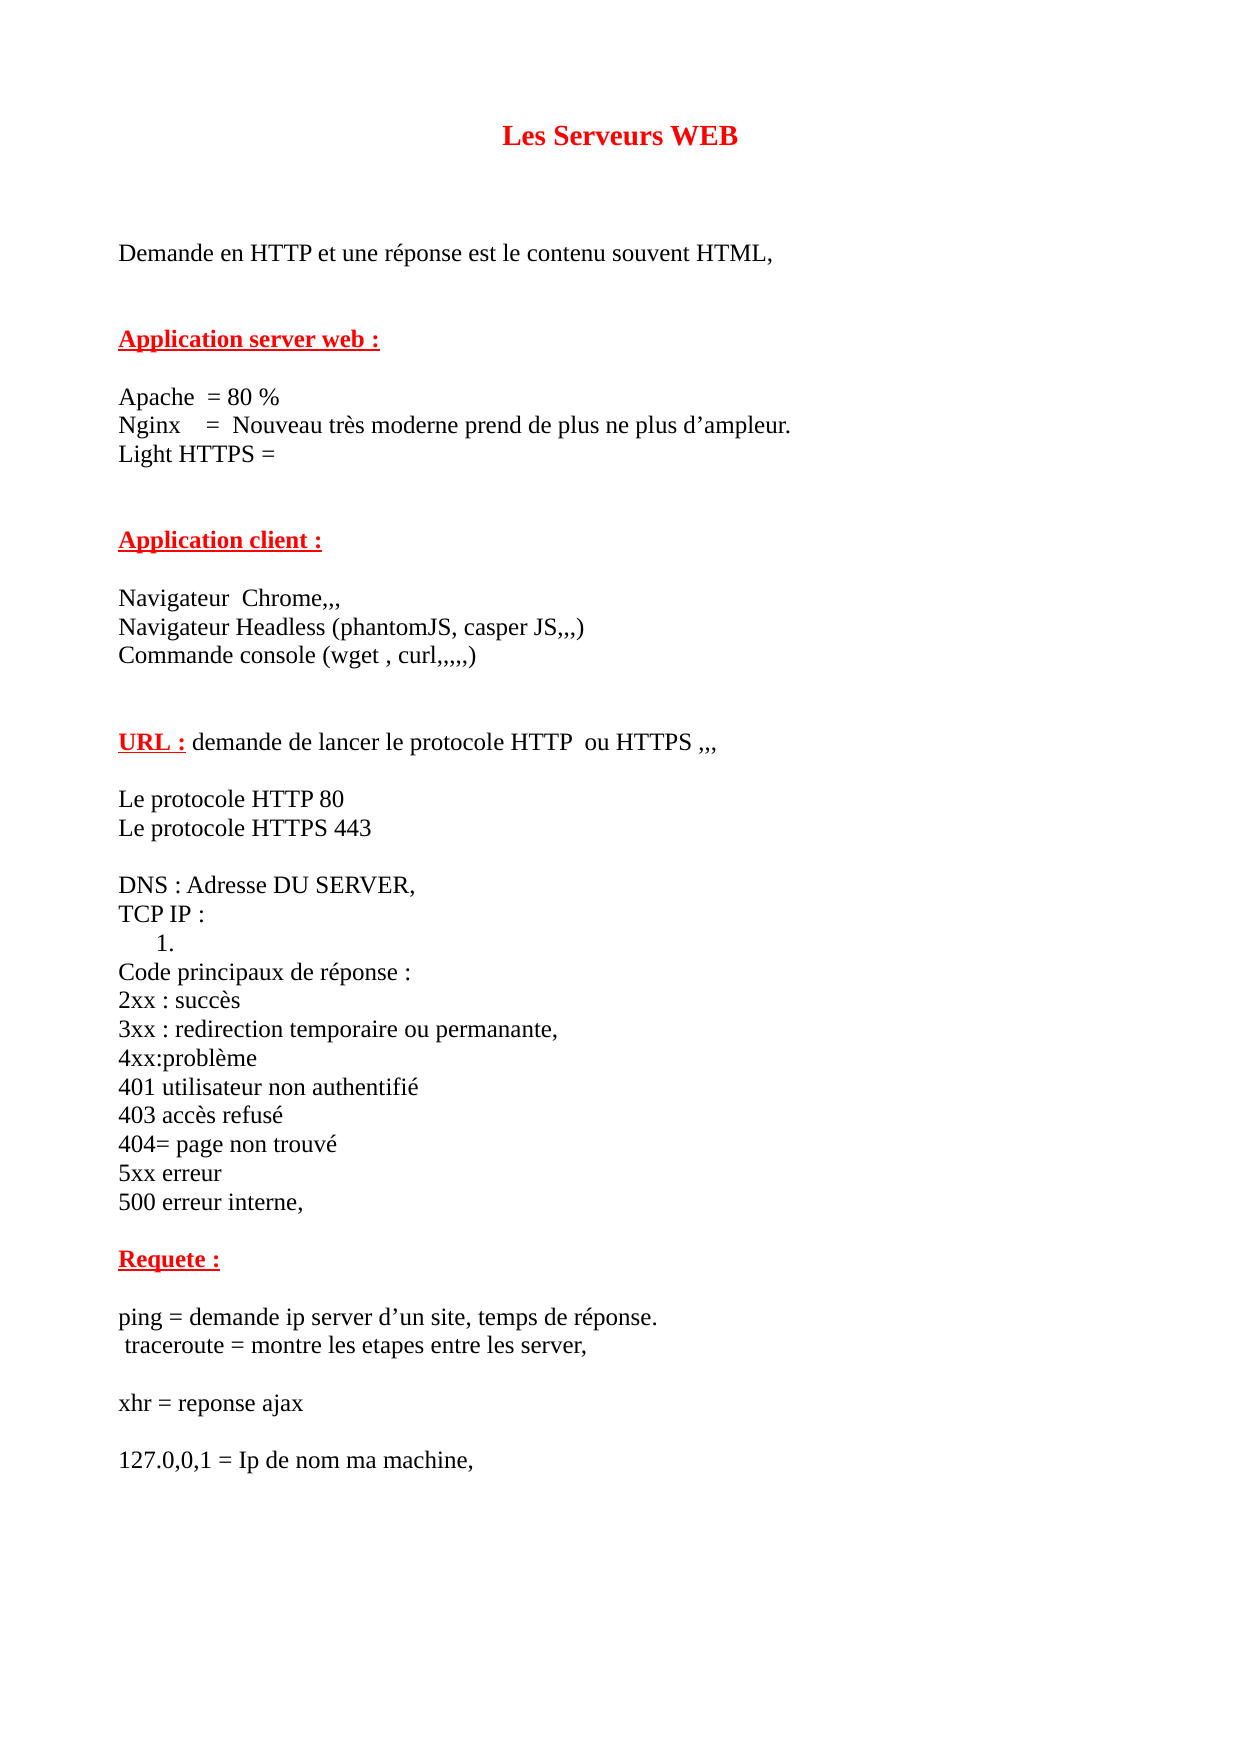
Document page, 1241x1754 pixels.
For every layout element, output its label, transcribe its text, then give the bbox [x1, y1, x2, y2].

text 4xx:problème [118, 1043, 1122, 1072]
text Application client : [118, 525, 1122, 554]
text Navigateur Headless (phantomJS, casper JS,,,) [118, 612, 1122, 640]
text 127.0,0,1 = Ip de nom ma machine, [118, 1445, 1122, 1474]
text Commande console (wget , curl,,,,,) [118, 640, 1122, 669]
text Application server web : [118, 324, 1122, 353]
text 5xx erreur [118, 1158, 1122, 1187]
text Nginx = Nouveau très moderne prend de plus ne plus d’ampleur. [118, 410, 1122, 439]
text Le protocole HTTPS 443 [118, 813, 1122, 842]
text Le protocole HTTP 80 [118, 784, 1122, 813]
text traceroute = montre les etapes entre les server, [118, 1330, 1122, 1359]
text Light HTTPS = [118, 439, 1122, 468]
text Code principaux de réponse : [118, 957, 1122, 985]
text ping = demande ip server d’un site, temps de réponse. [118, 1302, 1122, 1330]
text 403 accès refusé [118, 1100, 1122, 1129]
text TCP IP : [118, 899, 1122, 928]
text URL : demande de lancer le protocole HTTP ou HTTPS ,,, [118, 727, 1122, 755]
text Apache = 80 % [118, 382, 1122, 410]
text 401 utilisateur non authentifié [118, 1072, 1122, 1100]
text xhr = reponse ajax [118, 1388, 1122, 1417]
text Les Serveurs WEB [118, 118, 1122, 152]
text Navigateur Chrome,,, [118, 583, 1122, 612]
text Requete : [118, 1244, 1122, 1273]
text Demande en HTTP et une réponse est le contenu souvent HTML, [118, 238, 1122, 267]
text 500 erreur interne, [118, 1187, 1122, 1215]
text DNS : Adresse DU SERVER, [118, 870, 1122, 899]
text 3xx : redirection temporaire ou permanante, [118, 1014, 1122, 1043]
text 2xx : succès [118, 985, 1122, 1014]
text 404= page non trouvé [118, 1129, 1122, 1158]
